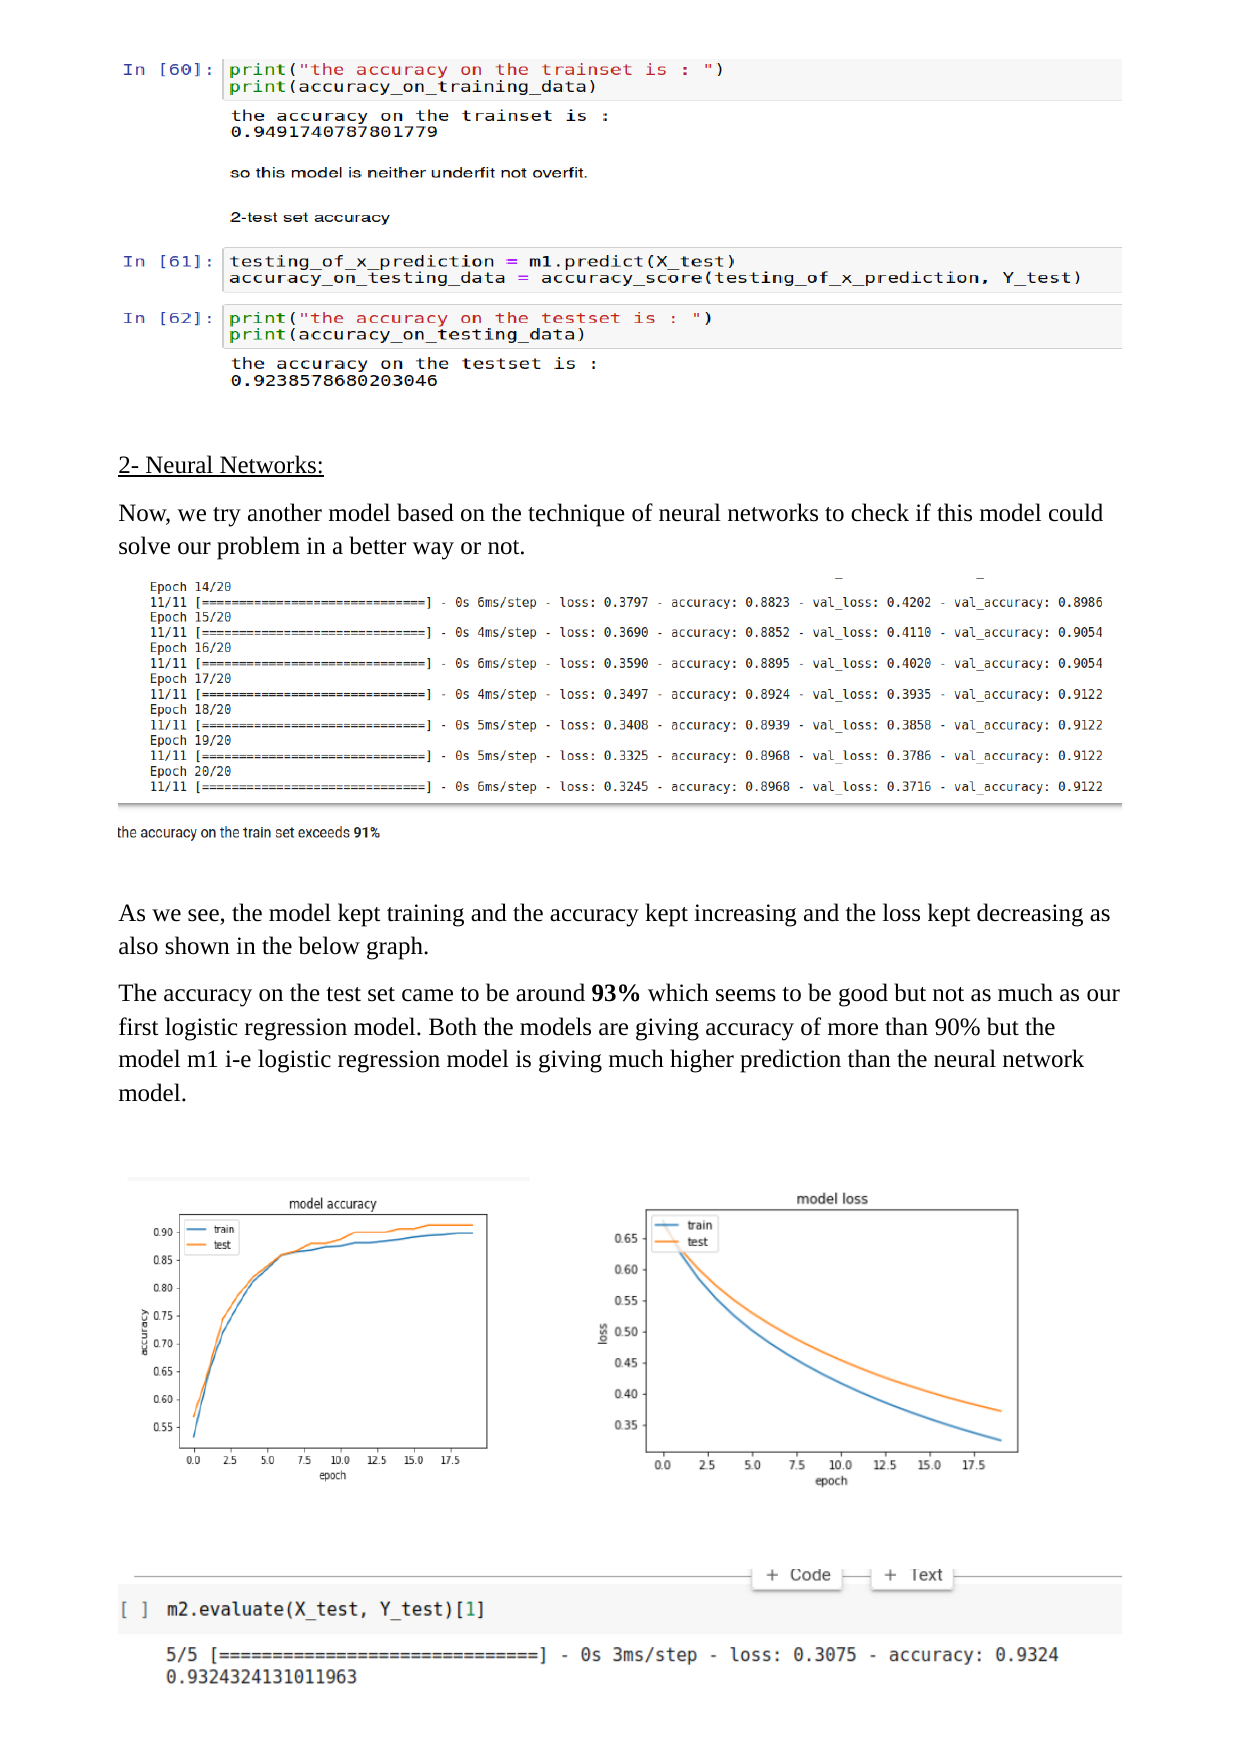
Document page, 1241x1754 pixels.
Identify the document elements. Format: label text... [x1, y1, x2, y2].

text The accuracy on the test set came to be around 93% which seems to be good but not as much as our first logistic regression model. Both the models are giving accuracy of more than 90% but the model m1 i-e logistic regression model is giving much higher prediction than the neural network model. [118, 978, 1122, 1106]
picture [118, 1569, 1123, 1722]
picture [118, 578, 1123, 846]
picture [127, 1177, 530, 1513]
text As we see, the model kept training and the accuracy kept increasing and the loss kept decreasing as also shown in the below graph. [118, 898, 1122, 960]
picture [118, 59, 1123, 399]
picture [581, 1190, 1089, 1507]
text Now, we try another model based on the technique of neural networks to check if this model could solve our problem in a better way or not. [118, 498, 1122, 560]
text 2- Neural Networks: [118, 450, 1122, 479]
